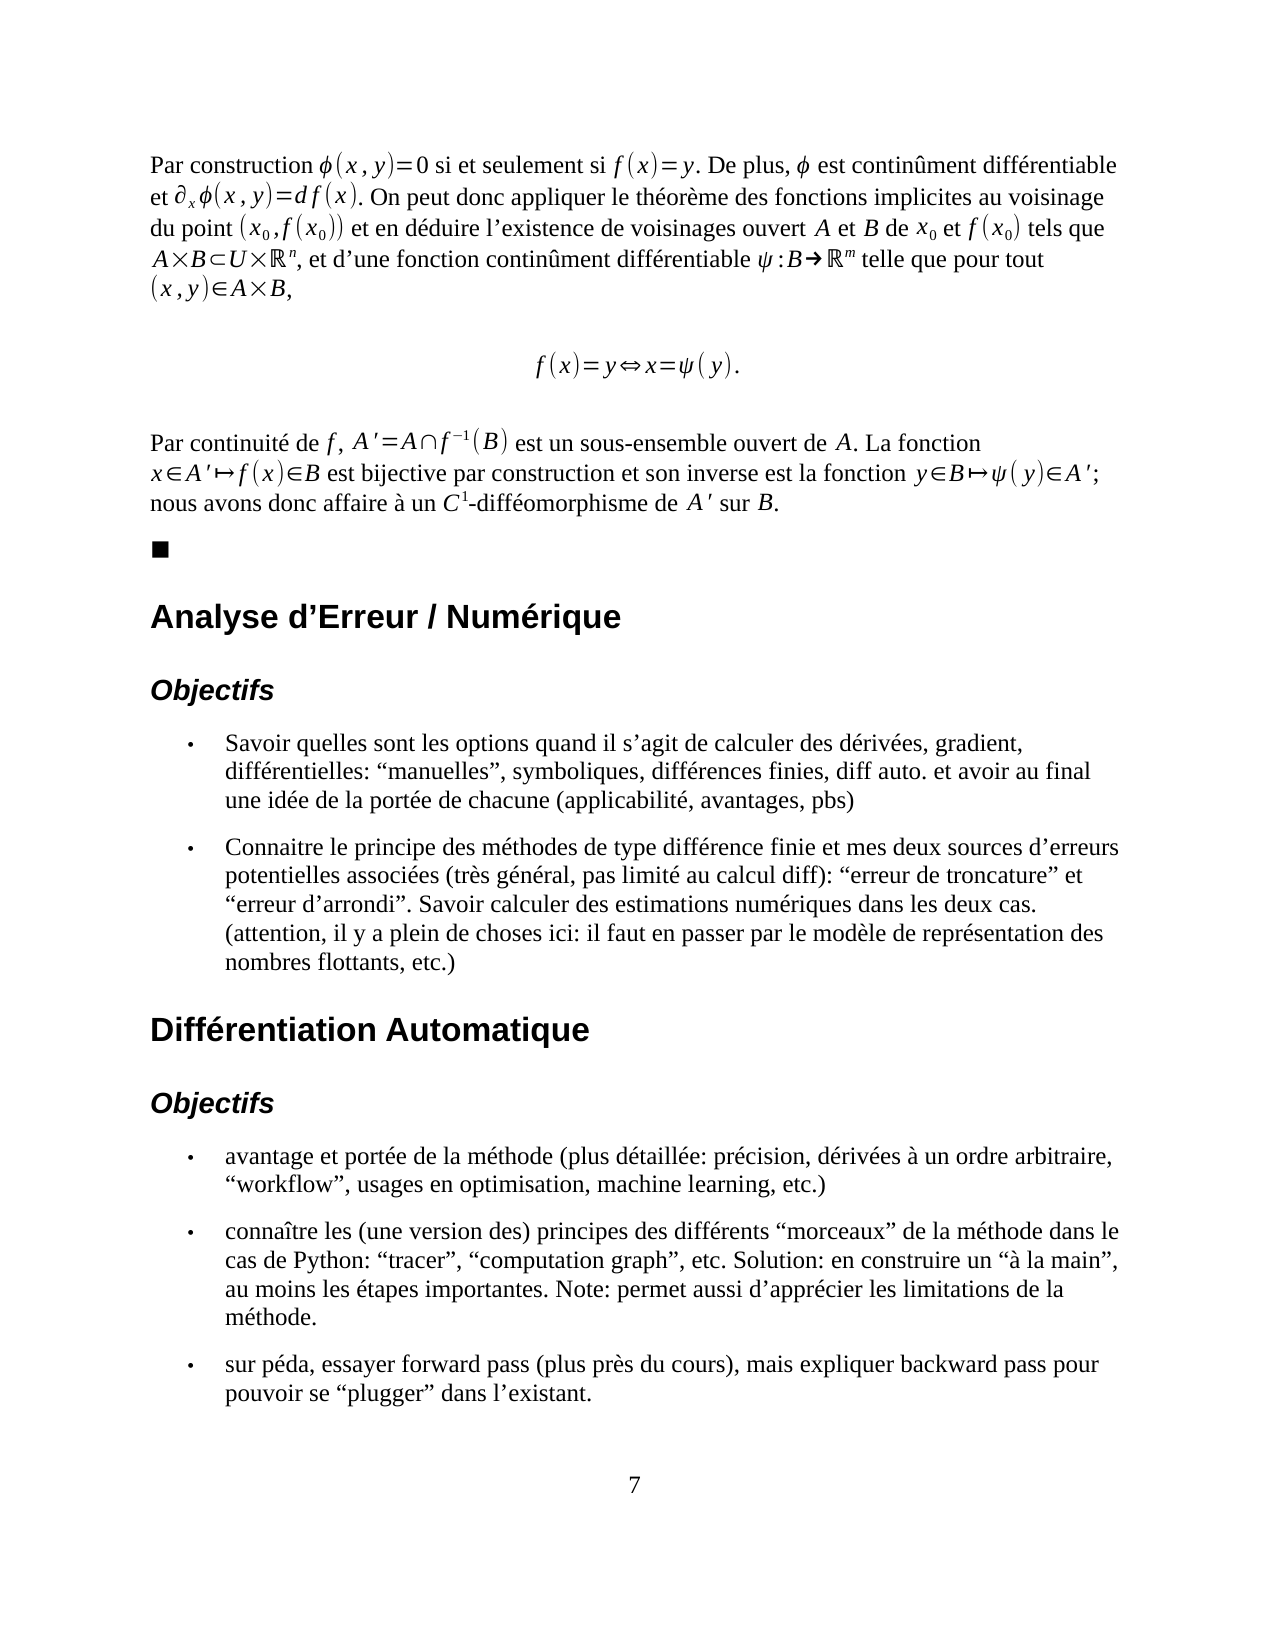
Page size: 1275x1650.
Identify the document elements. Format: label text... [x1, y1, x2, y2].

text Par construction si et seulement si . De plus, est continûment différentiable et . On peut donc appliquer le théorème des fonctions implicites au voisinage du point et en déduire l’existence de voisinages ouvert et de et tels que , et d’une fonction continûment différentiable telle que pour tout , [150, 150, 1125, 303]
subtitle Objectifs [150, 1086, 1125, 1119]
list Savoir quelles sont les options quand il s’agit de calculer des dérivées, gradient, différentielles: “manuelles”, symboliques, différences finies, diff auto. et avoir au final une idée de la portée de chacune (applicabilité, avantages, pbs) [187, 728, 1125, 814]
list sur péda, essayer forward pass (plus près du cours), mais expliquer backward pass pour pouvoir se “plugger” dans l’existant. [187, 1349, 1125, 1407]
subtitle Différentiation Automatique [150, 1009, 1125, 1048]
list avantage et portée de la méthode (plus détaillée: précision, dérivées à un ordre arbitraire, “workflow”, usages en optimisation, machine learning, etc.) [187, 1141, 1125, 1198]
list connaître les (une version des) principes des différents “morceaux” de la méthode dans le cas de Python: “tracer”, “computation graph”, etc. Solution: en construire un “à la main”, au moins les étapes importantes. Note: permet aussi d’apprécier les limitations de la méthode. [187, 1216, 1125, 1331]
list Connaitre le principe des méthodes de type différence finie et mes deux sources d’erreurs potentielles associées (très général, pas limité au calcul diff): “erreur de troncature” et “erreur d’arrondi”. Savoir calculer des estimations numériques dans les deux cas. (attention, il y a plein de choses ici: il faut en passer par le modèle de représentation des nombres flottants, etc.) [187, 832, 1125, 976]
subtitle Objectifs [150, 673, 1125, 706]
text Par continuité de , est un sous-ensemble ouvert de . La fonction est bijective par construction et son inverse est la fonction ; nous avons donc affaire à un -difféomorphisme de sur . [150, 427, 1125, 517]
subtitle Analyse d’Erreur / Numérique [150, 597, 1125, 635]
